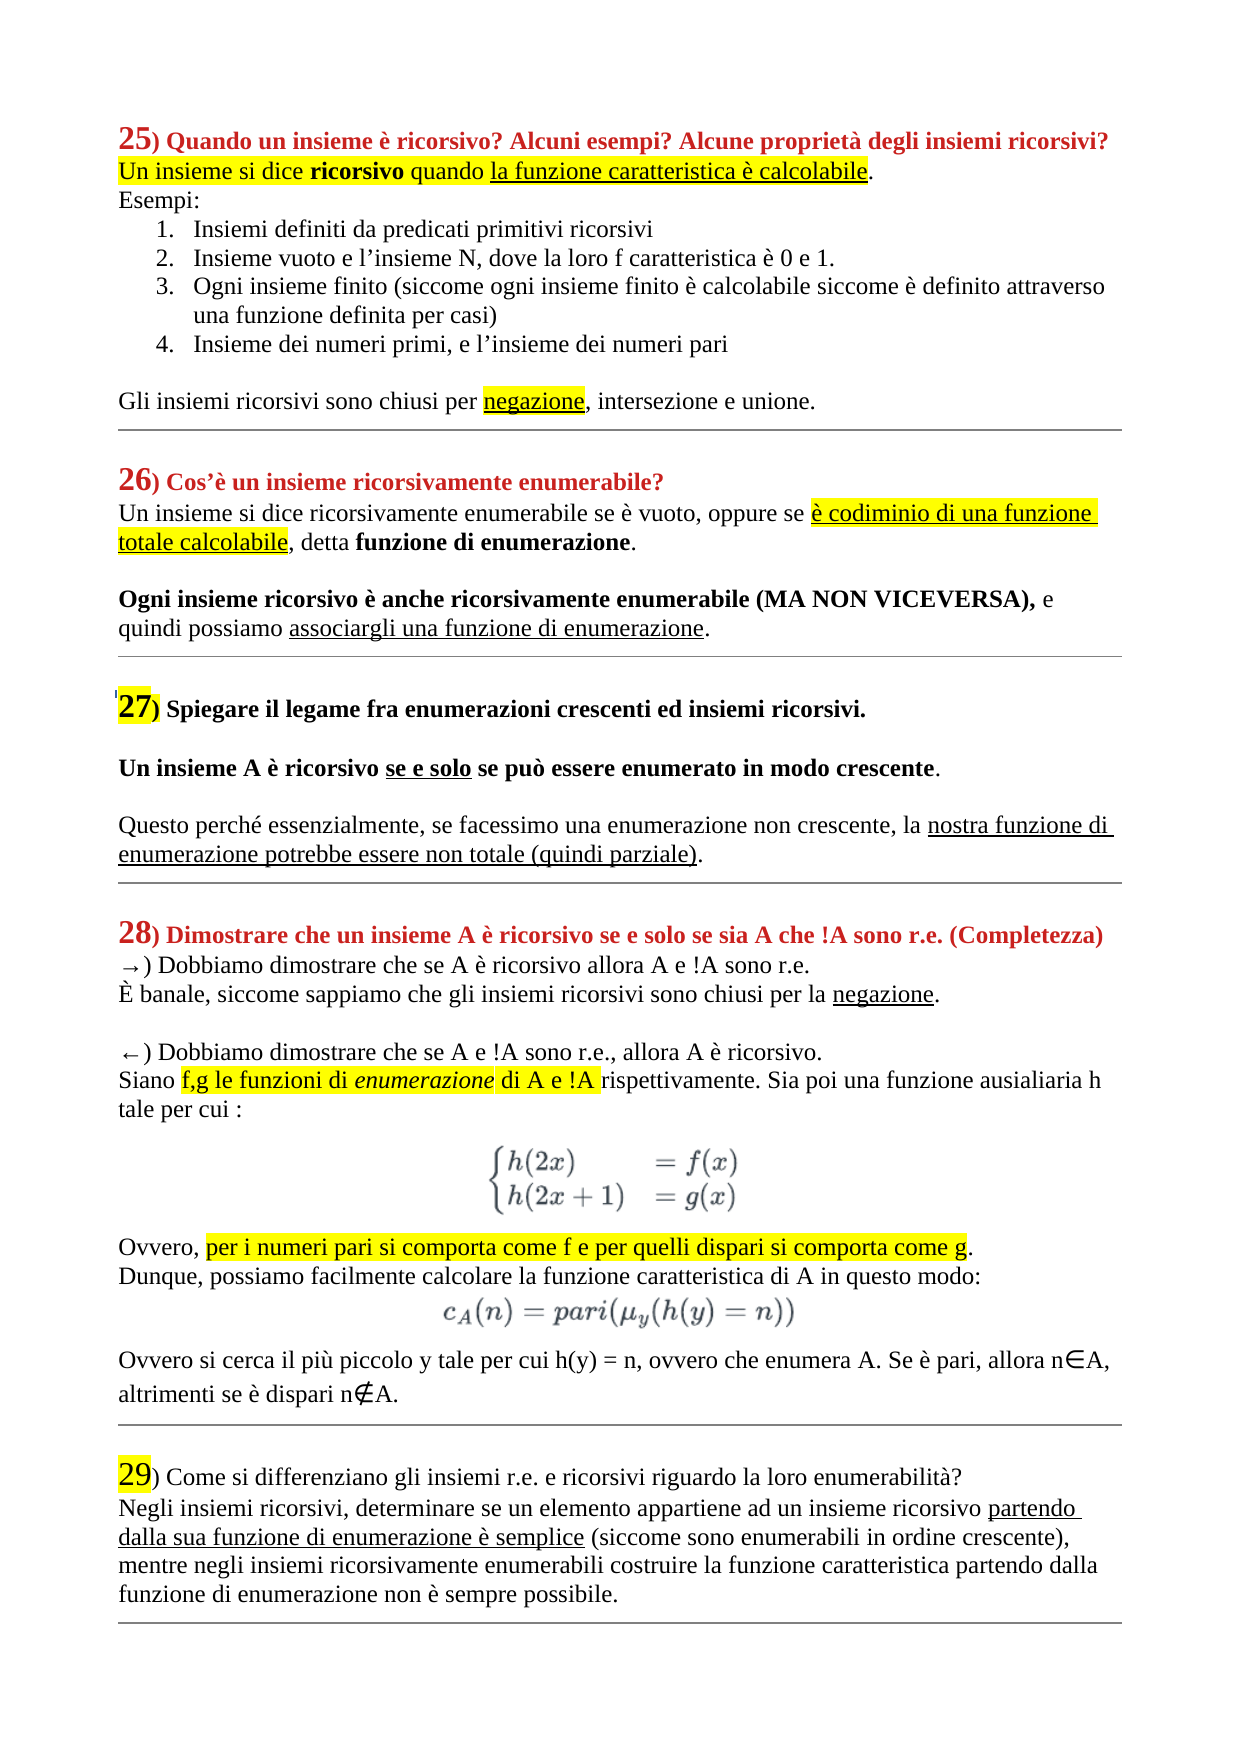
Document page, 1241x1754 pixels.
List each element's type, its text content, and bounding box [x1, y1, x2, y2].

text Ovvero, per i numeri pari si comporta come f e per quelli dispari si comporta come g. [118, 1123, 1122, 1261]
text Esempi: [118, 185, 1122, 214]
text Siano f,g le funzioni di enumerazione di A e !A rispettivamente. Sia poi una funzione ausialiaria h tale per cui : [118, 1066, 1122, 1123]
list Ogni insieme finito (siccome ogni insieme finito è calcolabile siccome è definito attraverso una funzione definita per casi) [156, 271, 1122, 329]
text →) Dobbiamo dimostrare che se A è ricorsivo allora A e !A sono r.e. [118, 951, 1122, 979]
text Un insieme A è ricorsivo se e solo se può essere enumerato in modo crescente. [118, 753, 1122, 782]
text È banale, siccome sappiamo che gli insiemi ricorsivi sono chiusi per la negazione. [118, 979, 1122, 1008]
text Ovvero si cerca il più piccolo y tale per cui h(y) = n, ovvero che enumera A. Se è pari, allora n∈A, altrimenti se è dispari n∉A. [118, 1290, 1122, 1410]
text Un insieme si dice ricorsivamente enumerabile se è vuoto, oppure se è codiminio di una funzione totale calcolabile, detta funzione di enumerazione. [118, 498, 1122, 555]
text 25) Quando un insieme è ricorsivo? Alcuni esempi? Alcune proprietà degli insiemi ricorsivi? [118, 118, 1122, 156]
text ←) Dobbiamo dimostrare che se A e !A sono r.e., allora A è ricorsivo. [118, 1037, 1122, 1066]
text Negli insiemi ricorsivi, determinare se un elemento appartiene ad un insieme ricorsivo partendo dalla sua funzione di enumerazione è semplice (siccome sono enumerabili in ordine crescente), mentre negli insiemi ricorsivamente enumerabili costruire la funzione caratteristica partendo dalla funzione di enumerazione non è sempre possibile. [118, 1493, 1122, 1608]
text Ogni insieme ricorsivo è anche ricorsivamente enumerabile (MA NON VICEVERSA), e quindi possiamo associargli una funzione di enumerazione. [118, 584, 1122, 642]
text Un insieme si dice ricorsivo quando la funzione caratteristica è calcolabile. [118, 156, 1122, 185]
picture [433, 1290, 807, 1342]
text 26) Cos’è un insieme ricorsivamente enumerabile? [118, 459, 1122, 498]
text 27) Spiegare il legame fra enumerazioni crescenti ed insiemi ricorsivi. [118, 686, 1122, 724]
list Insiemi definiti da predicati primitivi ricorsivi [156, 214, 1122, 243]
text Questo perché essenzialmente, se facessimo una enumerazione non crescente, la nostra funzione di enumerazione potrebbe essere non totale (quindi parziale). [118, 810, 1122, 868]
list Insieme vuoto e l’insieme N, dove la loro f caratteristica è 0 e 1. [156, 243, 1122, 271]
picture [473, 1123, 767, 1233]
text 28) Dimostrare che un insieme A è ricorsivo se e solo se sia A che !A sono r.e. (Completezza) [118, 912, 1122, 951]
text Gli insiemi ricorsivi sono chiusi per negazione, intersezione e unione. [118, 386, 1122, 415]
list Insieme dei numeri primi, e l’insieme dei numeri pari [156, 329, 1122, 358]
text 29) Come si differenziano gli insiemi r.e. e ricorsivi riguardo la loro enumerabilità? [118, 1454, 1122, 1493]
text Dunque, possiamo facilmente calcolare la funzione caratteristica di A in questo modo: [118, 1261, 1122, 1290]
